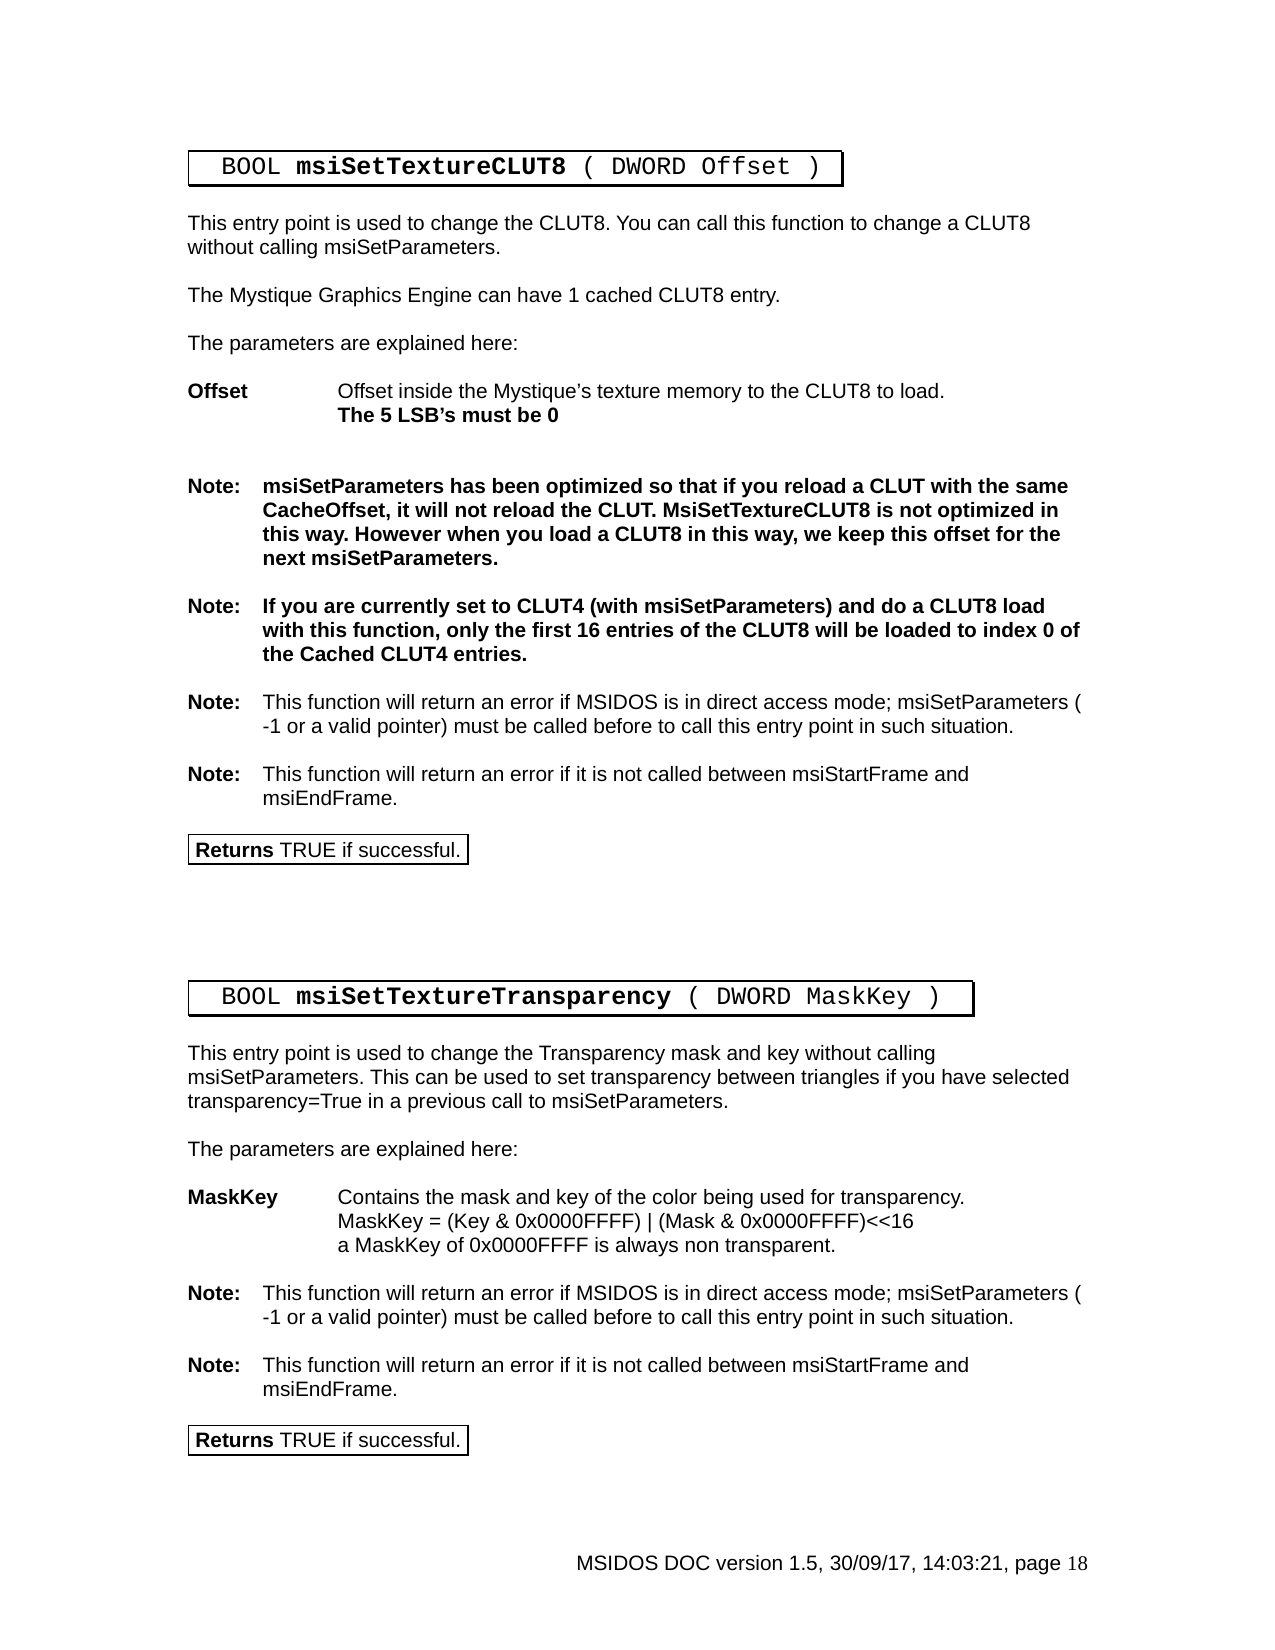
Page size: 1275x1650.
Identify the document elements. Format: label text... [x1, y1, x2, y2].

text Note: msiSetParameters has been optimized so that if you reload a CLUT with the same CacheOffset, it will not reload the CLUT. MsiSetTextureCLUT8 is not optimized in this way. However when you load a CLUT8 in this way, we keep this offset for the next msiSetParameters. [187, 474, 1087, 570]
text Note: This function will return an error if MSIDOS is in direct access mode; msiSetParameters ( -1 or a valid pointer) must be called before to call this entry point in such situation. [187, 1281, 1087, 1329]
text MaskKey Contains the mask and key of the color being used for transparency. [187, 1185, 1087, 1209]
text The Mystique Graphics Engine can have 1 cached CLUT8 entry. [187, 283, 1087, 307]
text Returns TRUE if successful. [189, 835, 467, 863]
text BOOL msiSetTextureCLUT8 ( DWORD Offset ) [189, 152, 841, 184]
text Note: This function will return an error if it is not called between msiStartFrame and msiEndFrame. [187, 1353, 1087, 1401]
text Note: This function will return an error if it is not called between msiStartFrame and msiEndFrame. [187, 762, 1087, 810]
text This entry point is used to change the Transparency mask and key without calling msiSetParameters. This can be used to set transparency between triangles if you have selected transparency=True in a previous call to msiSetParameters. [187, 1041, 1087, 1113]
text Note: If you are currently set to CLUT4 (with msiSetParameters) and do a CLUT8 load with this function, only the first 16 entries of the CLUT8 will be loaded to index 0 of the Cached CLUT4 entries. [187, 594, 1087, 666]
text a MaskKey of 0x0000FFFF is always non transparent. [187, 1233, 1087, 1257]
text The parameters are explained here: [187, 331, 1087, 354]
text Note: This function will return an error if MSIDOS is in direct access mode; msiSetParameters ( -1 or a valid pointer) must be called before to call this entry point in such situation. [187, 690, 1087, 738]
text Returns TRUE if successful. [189, 1426, 467, 1454]
text The 5 LSB’s must be 0 [262, 402, 1087, 426]
text BOOL msiSetTextureTransparency ( DWORD MaskKey ) [189, 982, 972, 1014]
text The parameters are explained here: [187, 1137, 1087, 1161]
text This entry point is used to change the CLUT8. You can call this function to change a CLUT8 without calling msiSetParameters. [187, 211, 1087, 259]
text Offset Offset inside the Mystique’s texture memory to the CLUT8 to load. [187, 378, 1087, 402]
text MaskKey = (Key & 0x0000FFFF) | (Mask & 0x0000FFFF)<<16 [187, 1209, 1087, 1233]
